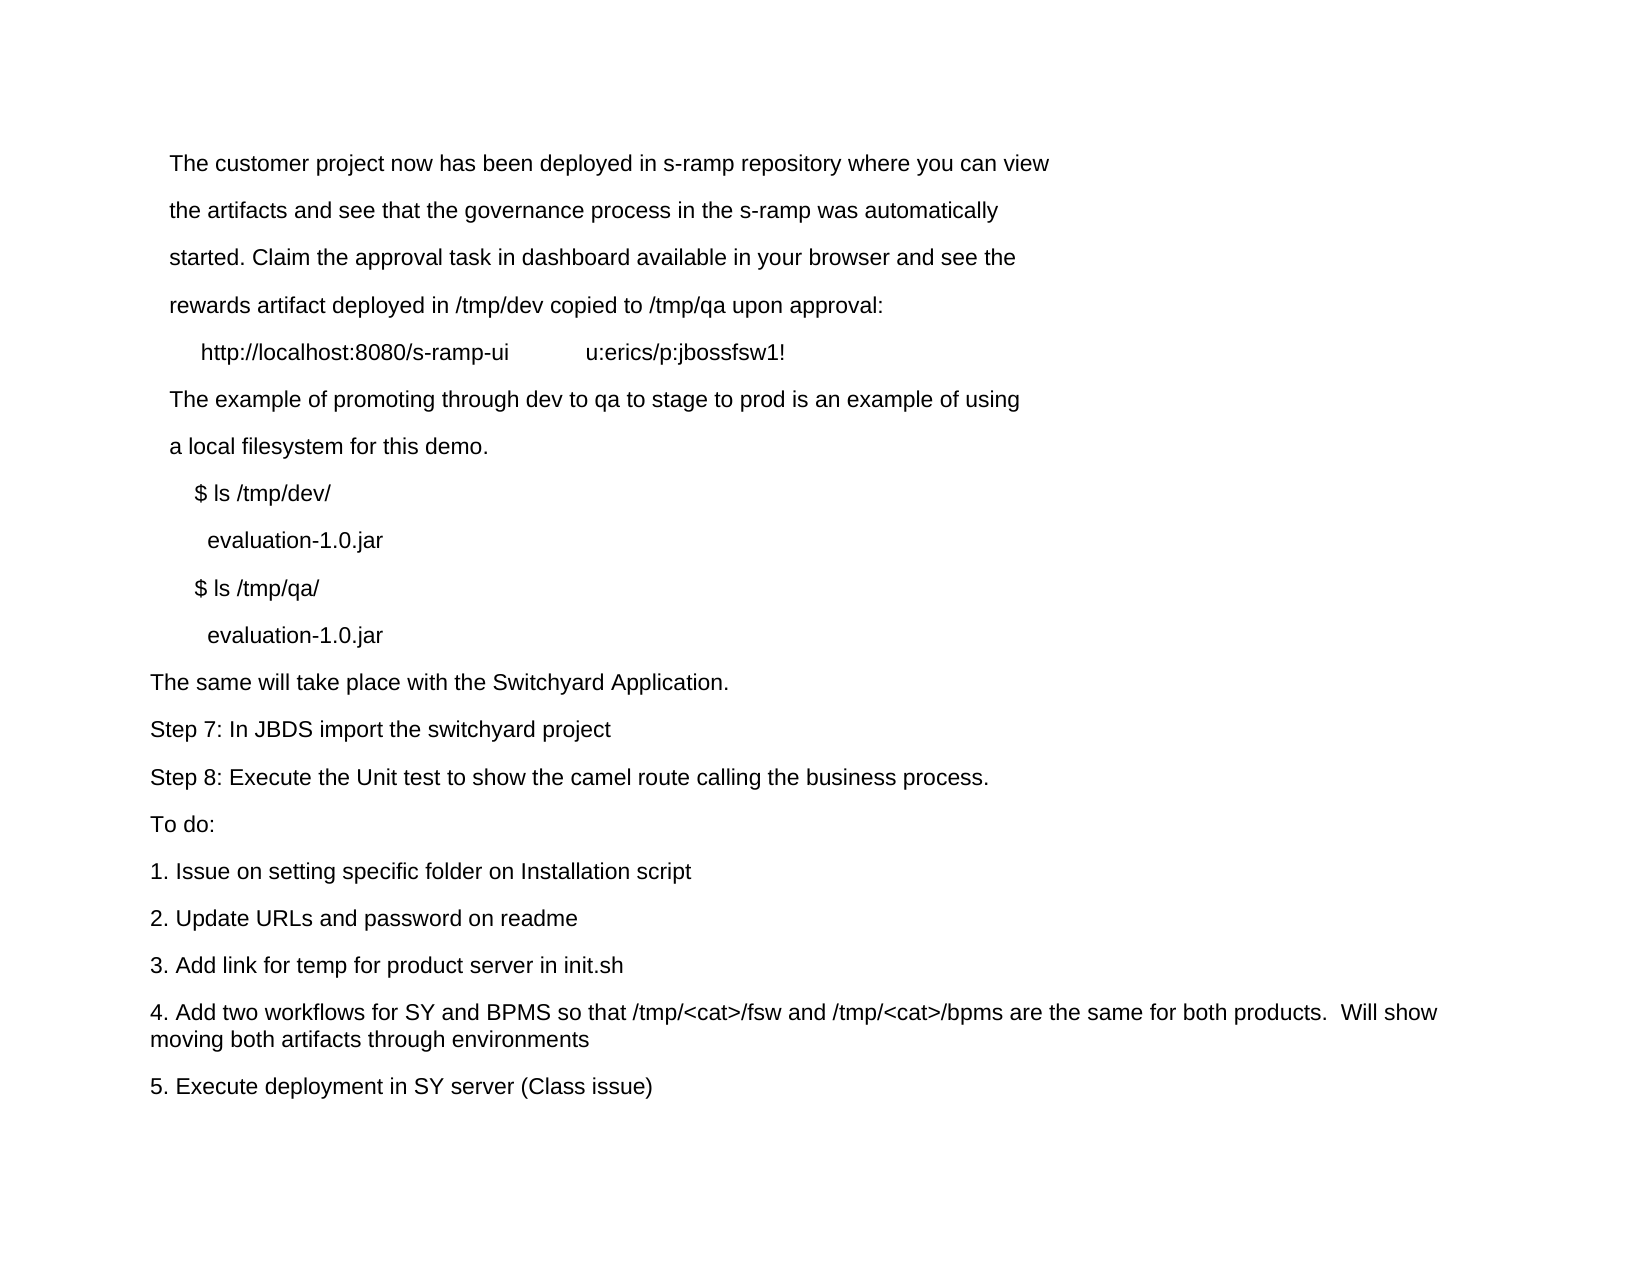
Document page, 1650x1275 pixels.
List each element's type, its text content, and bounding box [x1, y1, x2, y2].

text $ ls /tmp/qa/ [150, 575, 1500, 601]
text a local filesystem for this demo. [150, 433, 1500, 459]
text Step 7: In JBDS import the switchyard project [150, 716, 1500, 743]
text The same will take place with the Switchyard Application. [150, 669, 1500, 695]
text $ ls /tmp/dev/ [150, 480, 1500, 507]
text 5. Execute deployment in SY server (Class issue) [150, 1073, 1500, 1099]
text The example of promoting through dev to qa to stage to prod is an example of using [150, 386, 1500, 412]
text The customer project now has been deployed in s-ramp repository where you can view [150, 150, 1500, 176]
text 4. Add two workflows for SY and BPMS so that /tmp/<cat>/fsw and /tmp/<cat>/bpms are the same for both products. Will show moving both artifacts through environments [150, 999, 1500, 1052]
text Step 8: Execute the Unit test to show the camel route calling the business process. [150, 763, 1500, 790]
text http://localhost:8080/s-ramp-ui u:erics/p:jbossfsw1! [150, 339, 1500, 365]
text 1. Issue on setting specific folder on Installation script [150, 858, 1500, 884]
text started. Claim the approval task in dashboard available in your browser and see the [150, 244, 1500, 271]
text 3. Add link for temp for product server in init.sh [150, 952, 1500, 978]
text evaluation-1.0.jar [150, 527, 1500, 554]
text rewards artifact deployed in /tmp/dev copied to /tmp/qa upon approval: [150, 292, 1500, 318]
text evaluation-1.0.jar [150, 622, 1500, 648]
text To do: [150, 811, 1500, 837]
text the artifacts and see that the governance process in the s-ramp was automatically [150, 197, 1500, 223]
text 2. Update URLs and password on readme [150, 905, 1500, 931]
